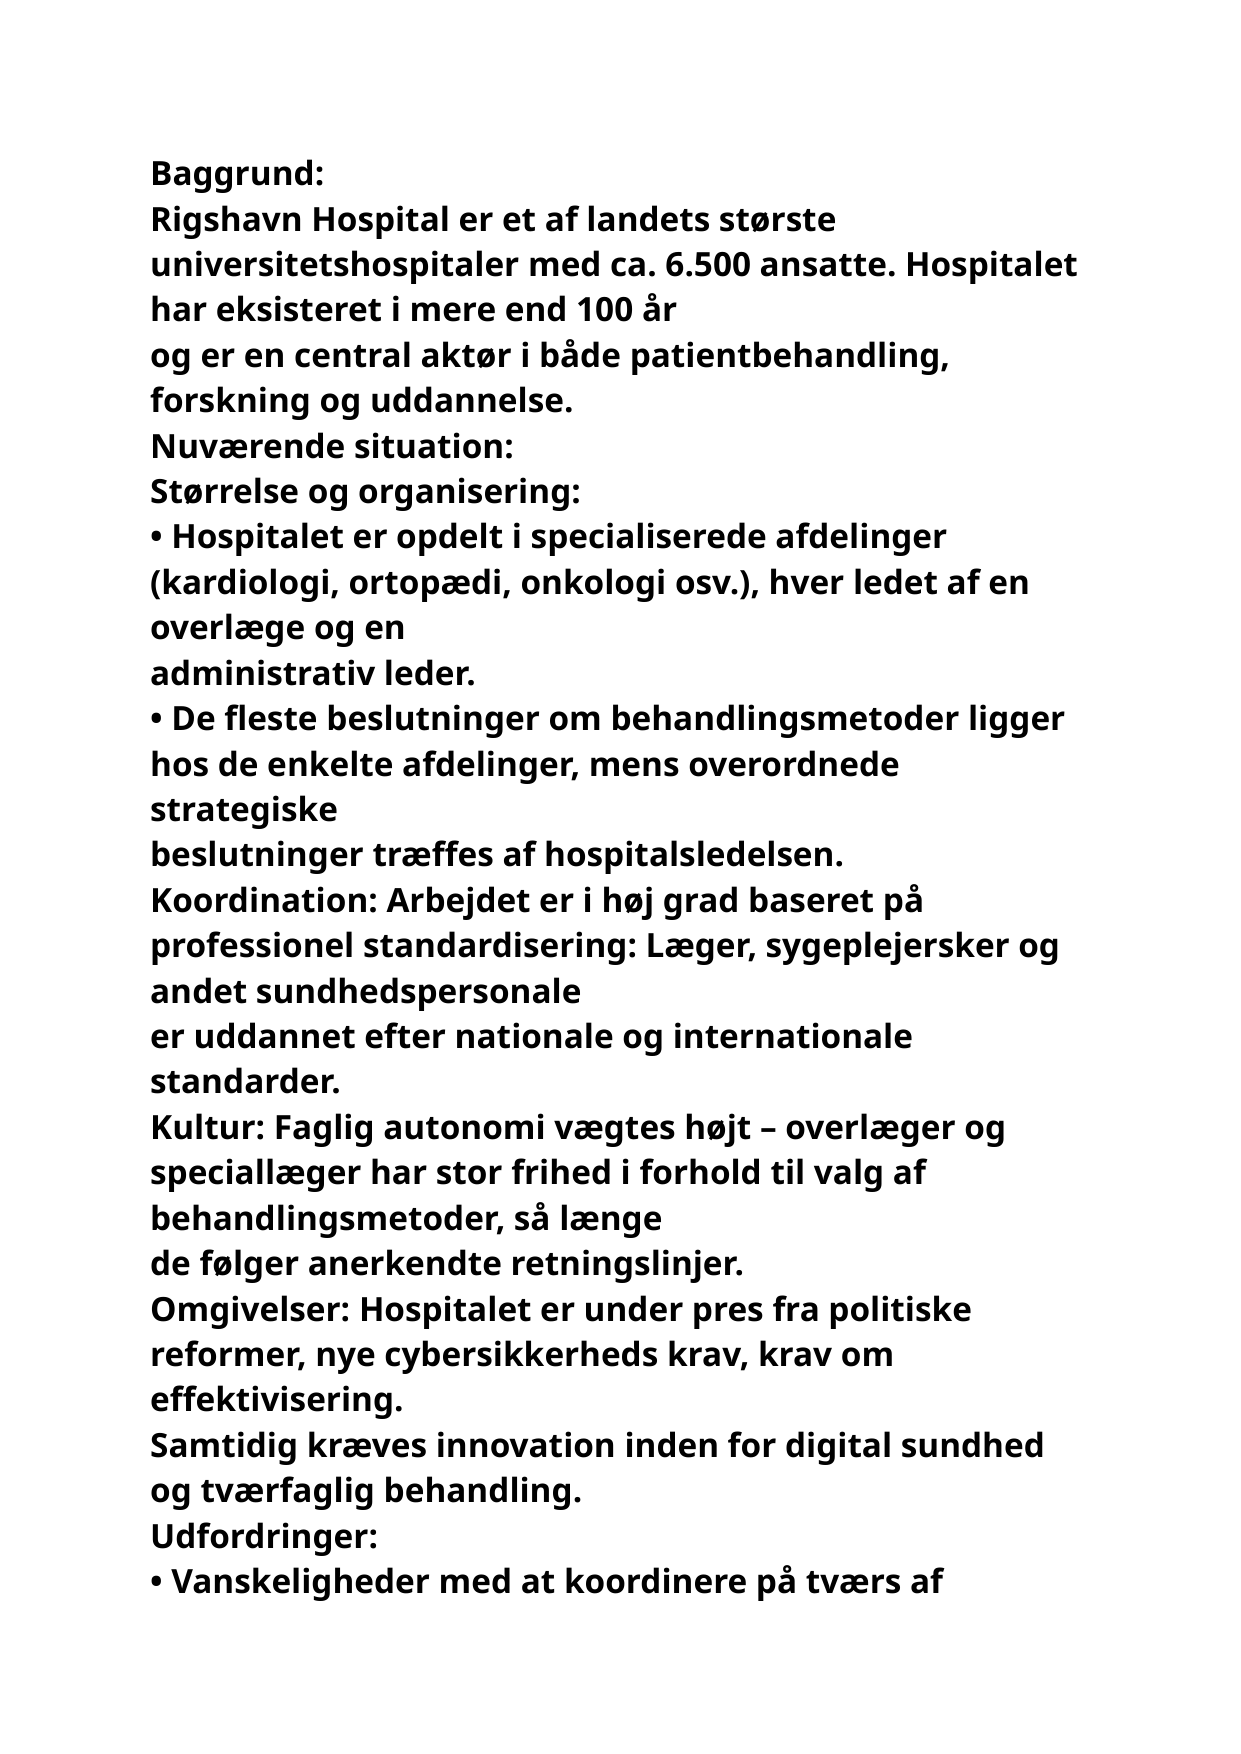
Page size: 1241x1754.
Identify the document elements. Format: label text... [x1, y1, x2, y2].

text Baggrund: Rigshavn Hospital er et af landets største universitetshospitaler med ca. 6.500 ansatte. Hospitalet har eksisteret i mere end 100 år og er en central aktør i både patientbehandling, forskning og uddannelse. Nuværende situation: Størrelse og organisering: • Hospitalet er opdelt i specialiserede afdelinger (kardiologi, ortopædi, onkologi osv.), hver ledet af en overlæge og en administrativ leder. • De fleste beslutninger om behandlingsmetoder ligger hos de enkelte afdelinger, mens overordnede strategiske beslutninger træffes af hospitalsledelsen. Koordination: Arbejdet er i høj grad baseret på professionel standardisering: Læger, sygeplejersker og andet sundhedspersonale er uddannet efter nationale og internationale standarder. Kultur: Faglig autonomi vægtes højt – overlæger og speciallæger har stor frihed i forhold til valg af behandlingsmetoder, så længe de følger anerkendte retningslinjer. Omgivelser: Hospitalet er under pres fra politiske reformer, nye cybersikkerheds krav, krav om effektivisering. Samtidig kræves innovation inden for digital sundhed og tværfaglig behandling. Udfordringer: • Vanskeligheder med at koordinere på tværs af [150, 150, 1090, 1603]
